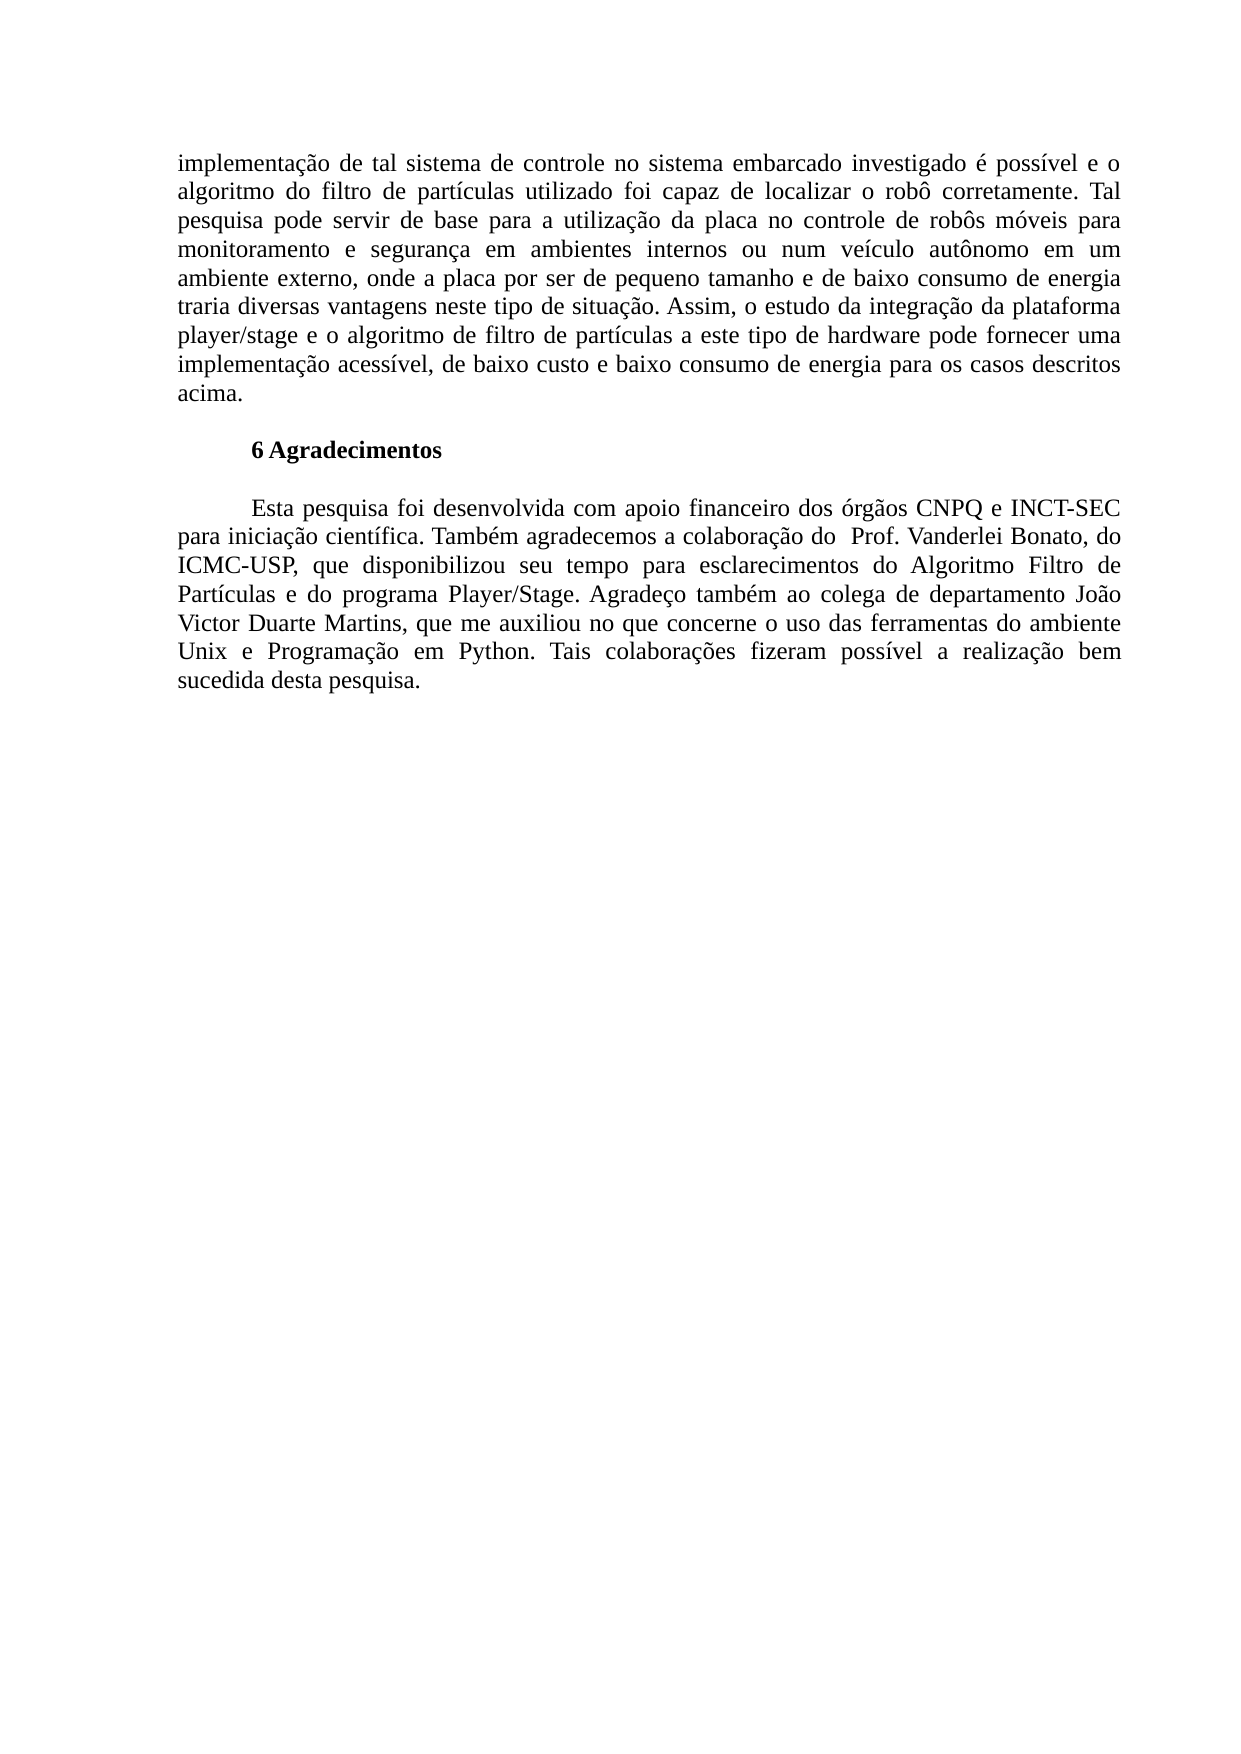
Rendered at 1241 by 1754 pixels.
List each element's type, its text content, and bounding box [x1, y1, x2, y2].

text 6 Agradecimentos [177, 435, 1122, 464]
text implementação de tal sistema de controle no sistema embarcado investigado é possível e o algoritmo do filtro de partículas utilizado foi capaz de localizar o robô corretamente. Tal pesquisa pode servir de base para a utilização da placa no controle de robôs móveis para monitoramento e segurança em ambientes internos ou num veículo autônomo em um ambiente externo, onde a placa por ser de pequeno tamanho e de baixo consumo de energia traria diversas vantagens neste tipo de situação. Assim, o estudo da integração da plataforma player/stage e o algoritmo de filtro de partículas a este tipo de hardware pode fornecer uma implementação acessível, de baixo custo e baixo consumo de energia para os casos descritos acima. [177, 148, 1122, 406]
text Esta pesquisa foi desenvolvida com apoio financeiro dos órgãos CNPQ e INCT-SEC para iniciação científica. Também agradecemos a colaboração do Prof. Vanderlei Bonato, do ICMC-USP, que disponibilizou seu tempo para esclarecimentos do Algoritmo Filtro de Partículas e do programa Player/Stage. Agradeço também ao colega de departamento João Victor Duarte Martins, que me auxiliou no que concerne o uso das ferramentas do ambiente Unix e Programação em Python. Tais colaborações fizeram possível a realização bem sucedida desta pesquisa. [177, 493, 1122, 694]
